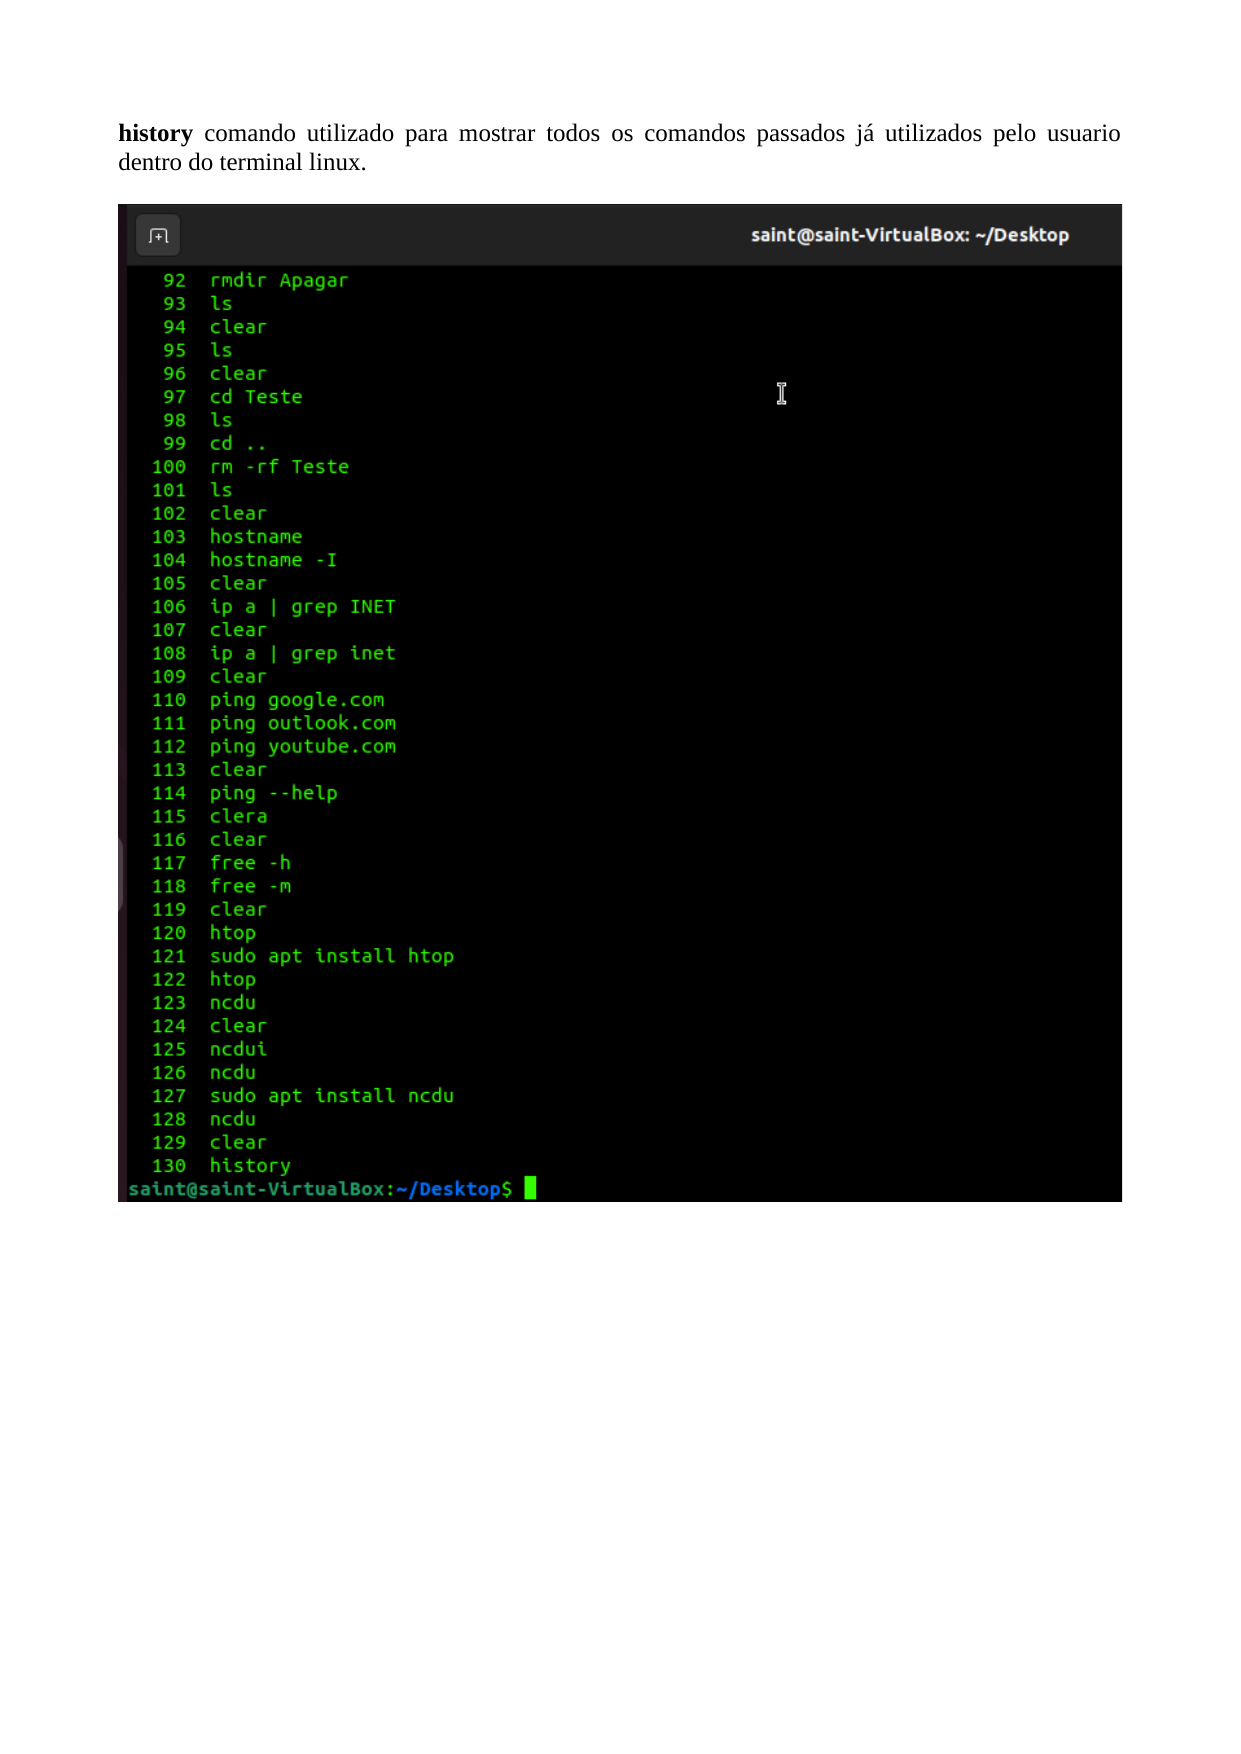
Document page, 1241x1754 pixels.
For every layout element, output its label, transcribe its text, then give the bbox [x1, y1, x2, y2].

picture [118, 204, 1123, 1202]
text history comando utilizado para mostrar todos os comandos passados já utilizados pelo usuario dentro do terminal linux. [118, 118, 1122, 176]
